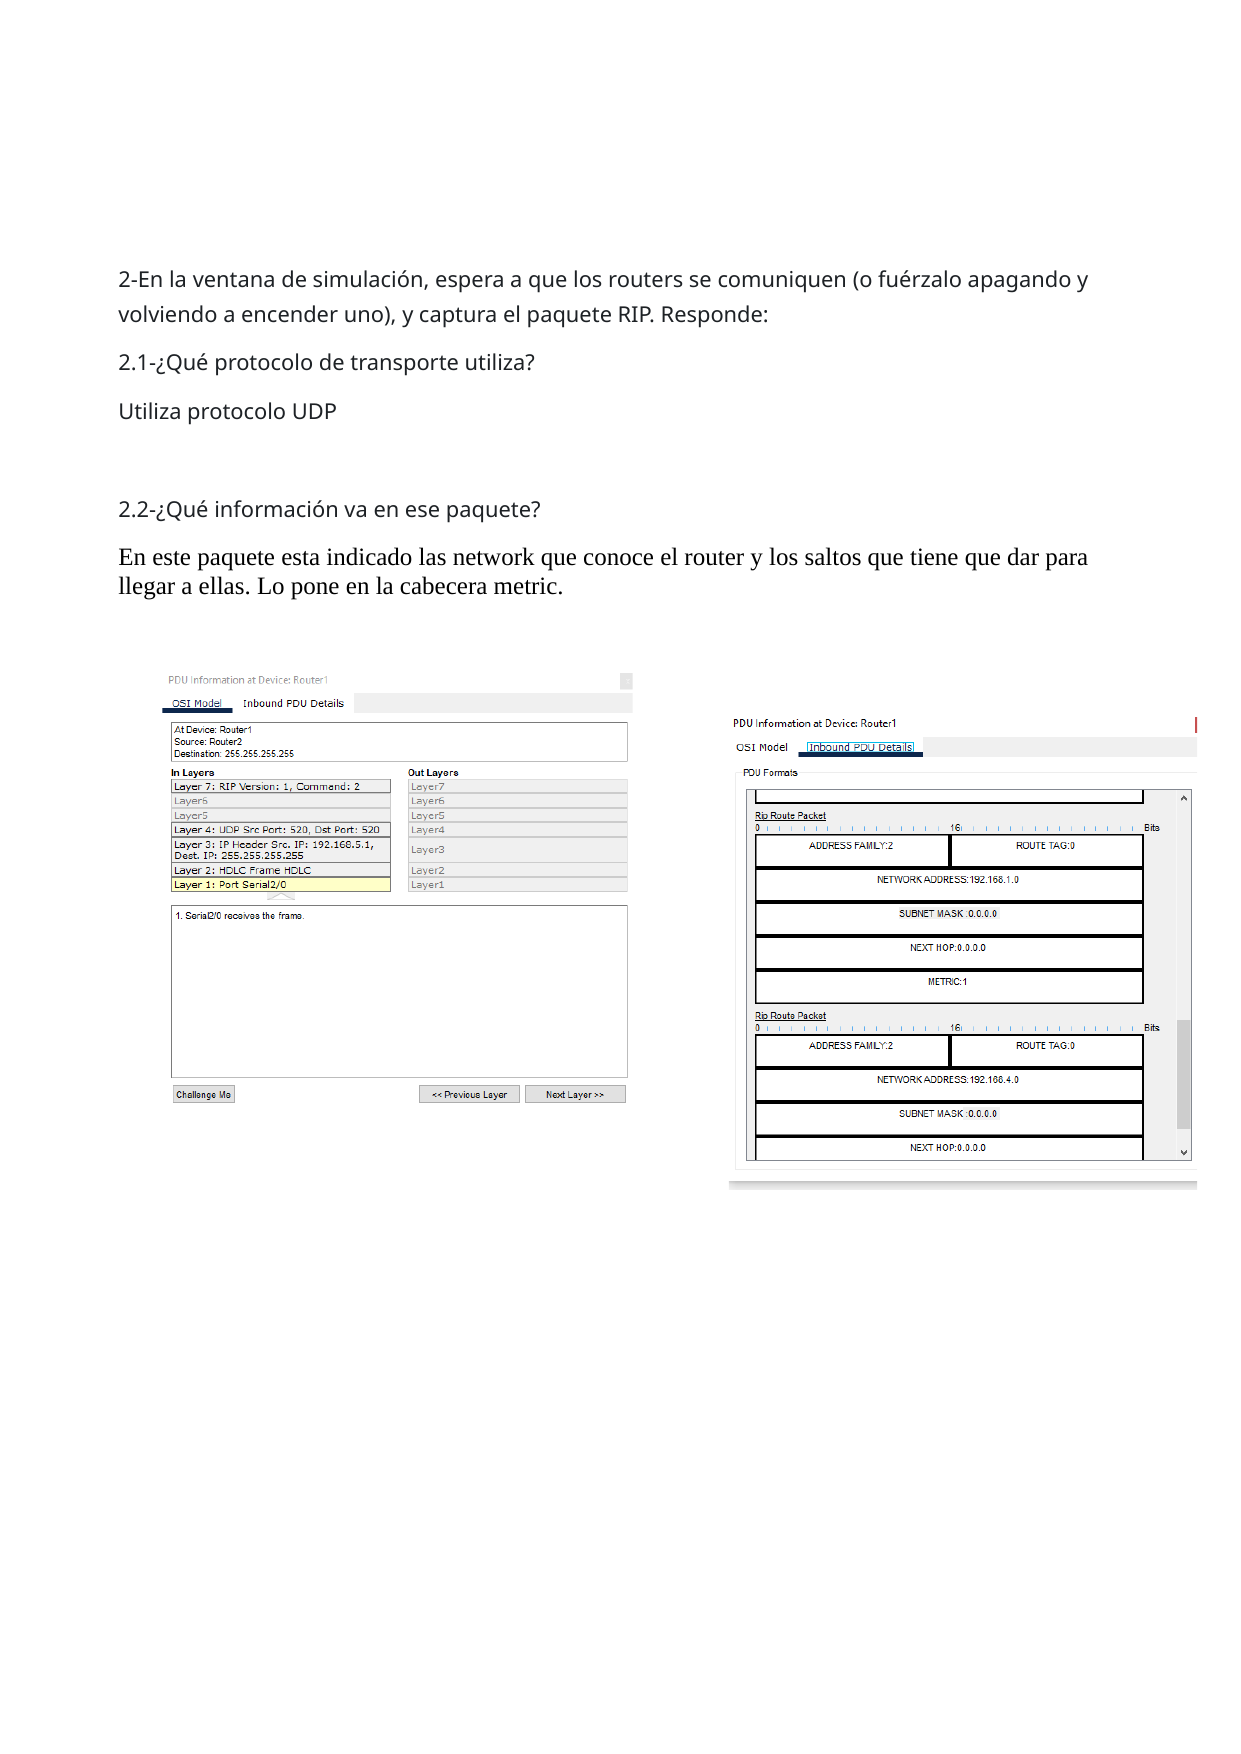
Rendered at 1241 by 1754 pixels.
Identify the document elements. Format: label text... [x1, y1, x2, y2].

text 2.1-¿Qué protocolo de transporte utiliza? [118, 347, 1122, 377]
text En este paquete esta indicado las network que conoce el router y los saltos que tiene que dar para llegar a ellas. Lo pone en la cabecera metric. [118, 542, 1122, 600]
picture [162, 672, 633, 1113]
text Utiliza protocolo UDP [118, 396, 1122, 426]
text 2-En la ventana de simulación, espera a que los routers se comuniquen (o fuérzalo apagando y volviendo a encender uno), y captura el paquete RIP. Responde: [118, 264, 1122, 328]
picture [728, 717, 1198, 1190]
text 2.2-¿Qué información va en ese paquete? [118, 493, 1122, 523]
